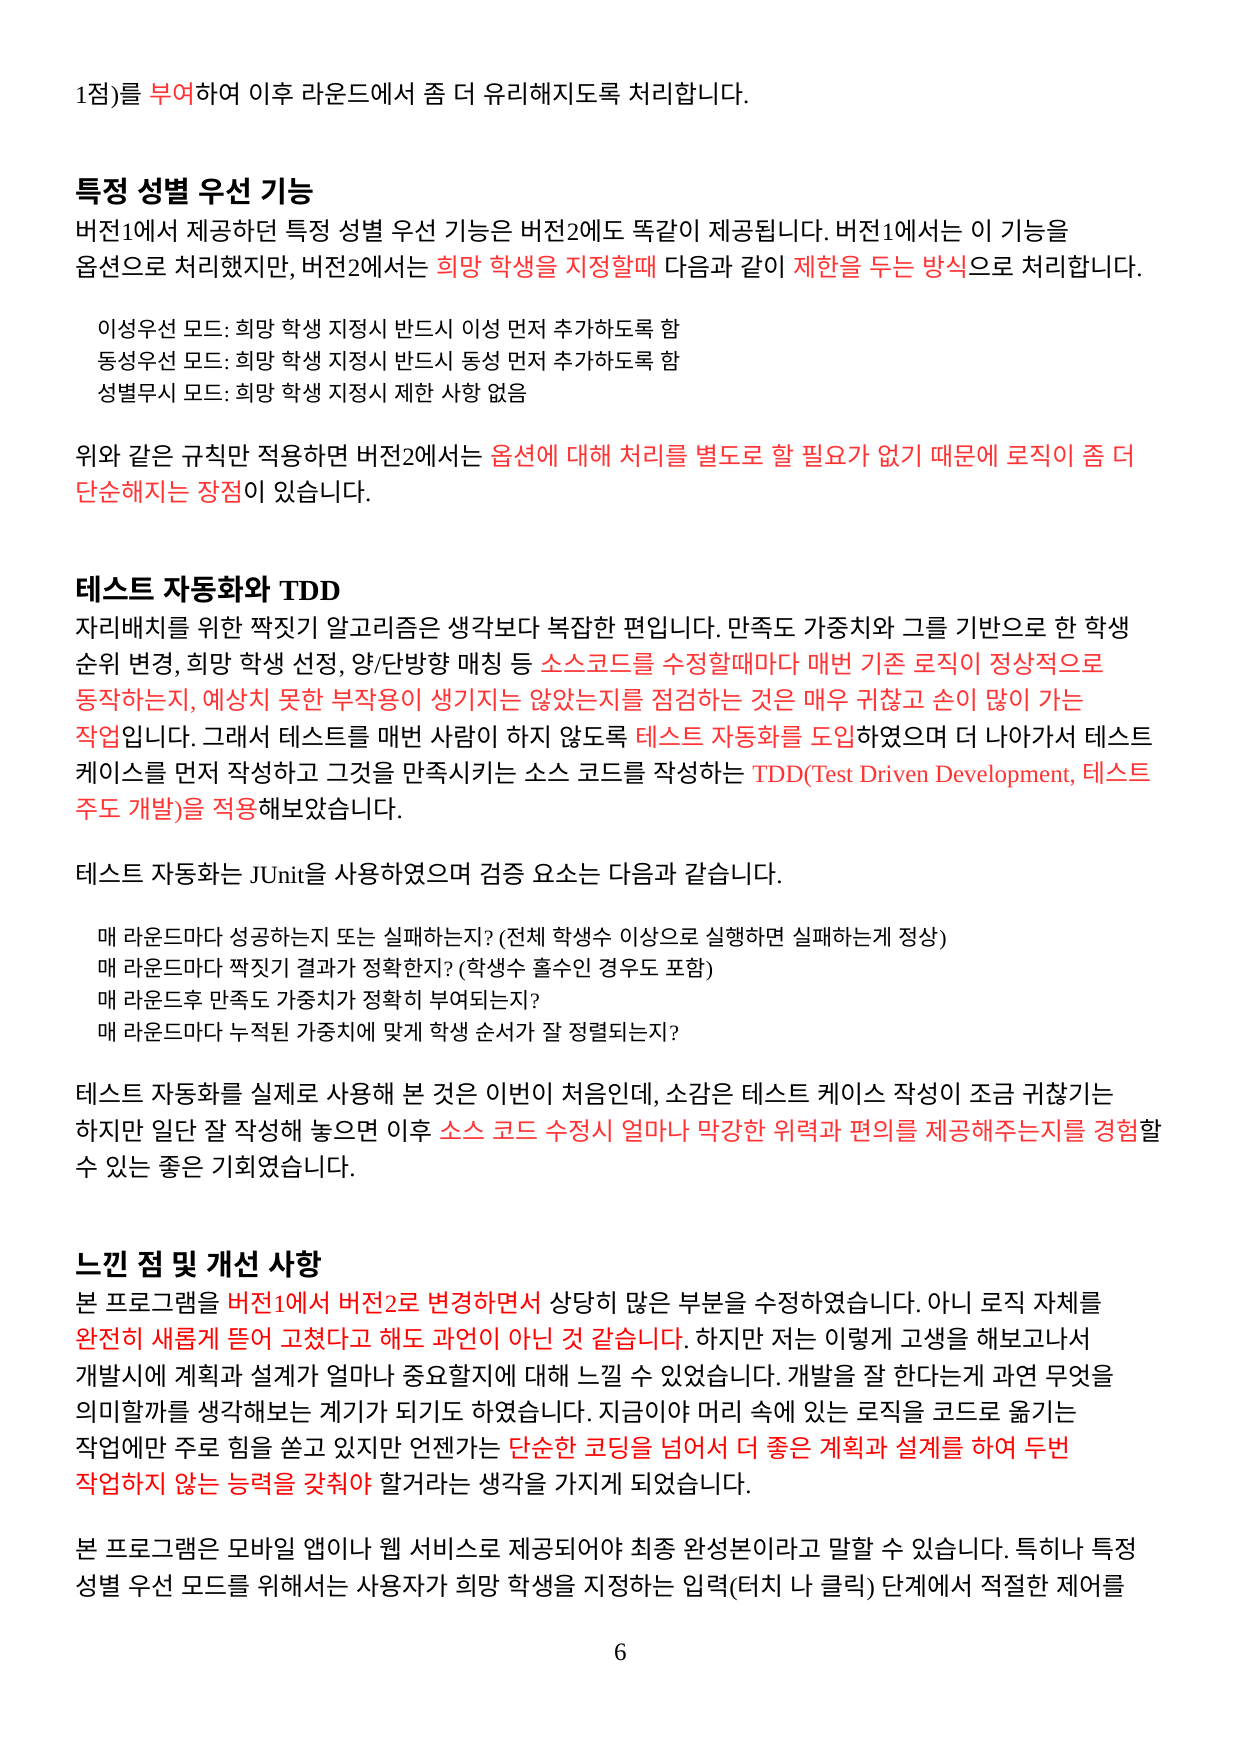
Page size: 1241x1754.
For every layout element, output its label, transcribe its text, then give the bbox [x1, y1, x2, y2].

text 성별무시 모드: 희망 학생 지정시 제한 사항 없음 [75, 376, 1165, 407]
text 테스트 자동화는 JUnit을 사용하였으며 검증 요소는 다음과 같습니다. [75, 854, 1165, 891]
text 매 라운드마다 성공하는지 또는 실패하는지? (전체 학생수 이상으로 실행하면 실패하는게 정상) [75, 919, 1165, 951]
text 1점)를 부여하여 이후 라운드에서 좀 더 유리해지도록 처리합니다. [75, 75, 1165, 111]
text 테스트 자동화를 실제로 사용해 본 것은 이번이 처음인데, 소감은 테스트 케이스 작성이 조금 귀찮기는 하지만 일단 잘 작성해 놓으면 이후 소스 코드 수정시 얼마나 막강한 위력과 편의를 제공해주는지를 경험할 수 있는 좋은 기회였습니다. [75, 1075, 1165, 1184]
text 느낀 점 및 개선 사항 [75, 1241, 1165, 1283]
text 이성우선 모드: 희망 학생 지정시 반드시 이성 먼저 추가하도록 함 [75, 312, 1165, 344]
text 매 라운드마다 짝짓기 결과가 정확한지? (학생수 홀수인 경우도 포함) [75, 951, 1165, 983]
text 본 프로그램을 버전1에서 버전2로 변경하면서 상당히 많은 부분을 수정하였습니다. 아니 로직 자체를 완전히 새롭게 뜯어 고쳤다고 해도 과언이 아닌 것 같습니다. 하지만 저는 이렇게 고생을 해보고나서 개발시에 계획과 설계가 얼마나 중요할지에 대해 느낄 수 있었습니다. 개발을 잘 한다는게 과연 무엇을 의미할까를 생각해보는 계기가 되기도 하였습니다. 지금이야 머리 속에 있는 로직을 코드로 옮기는 작업에만 주로 힘을 쏟고 있지만 언젠가는 단순한 코딩을 넘어서 더 좋은 계획과 설계를 하여 두번 작업하지 않는 능력을 갖춰야 할거라는 생각을 가지게 되었습니다. [75, 1283, 1165, 1501]
text 위와 같은 규칙만 적용하면 버전2에서는 옵션에 대해 처리를 별도로 할 필요가 없기 때문에 로직이 좀 더 단순해지는 장점이 있습니다. [75, 436, 1165, 508]
text 동성우선 모드: 희망 학생 지정시 반드시 동성 먼저 추가하도록 함 [75, 344, 1165, 376]
text 본 프로그램은 모바일 앱이나 웹 서비스로 제공되어야 최종 완성본이라고 말할 수 있습니다. 특히나 특정 성별 우선 모드를 위해서는 사용자가 희망 학생을 지정하는 입력(터치 나 클릭) 단계에서 적절한 제어를 [75, 1530, 1165, 1602]
text 테스트 자동화와 TDD [75, 566, 1165, 608]
text 매 라운드마다 누적된 가중치에 맞게 학생 순서가 잘 정렬되는지? [75, 1014, 1165, 1046]
text 특정 성별 우선 기능 [75, 169, 1165, 211]
text 자리배치를 위한 짝짓기 알고리즘은 생각보다 복잡한 편입니다. 만족도 가중치와 그를 기반으로 한 학생 순위 변경, 희망 학생 선정, 양/단방향 매칭 등 소스코드를 수정할때마다 매번 기존 로직이 정상적으로 동작하는지, 예상치 못한 부작용이 생기지는 않았는지를 점검하는 것은 매우 귀찮고 손이 많이 가는 작업입니다. 그래서 테스트를 매번 사람이 하지 않도록 테스트 자동화를 도입하였으며 더 나아가서 테스트 케이스를 먼저 작성하고 그것을 만족시키는 소스 코드를 작성하는 TDD(Test Driven Development, 테스트 주도 개발)을 적용해보았습니다. [75, 608, 1165, 826]
text 버전1에서 제공하던 특정 성별 우선 기능은 버전2에도 똑같이 제공됩니다. 버전1에서는 이 기능을 옵션으로 처리했지만, 버전2에서는 희망 학생을 지정할때 다음과 같이 제한을 두는 방식으로 처리합니다. [75, 211, 1165, 283]
text 매 라운드후 만족도 가중치가 정확히 부여되는지? [75, 983, 1165, 1014]
